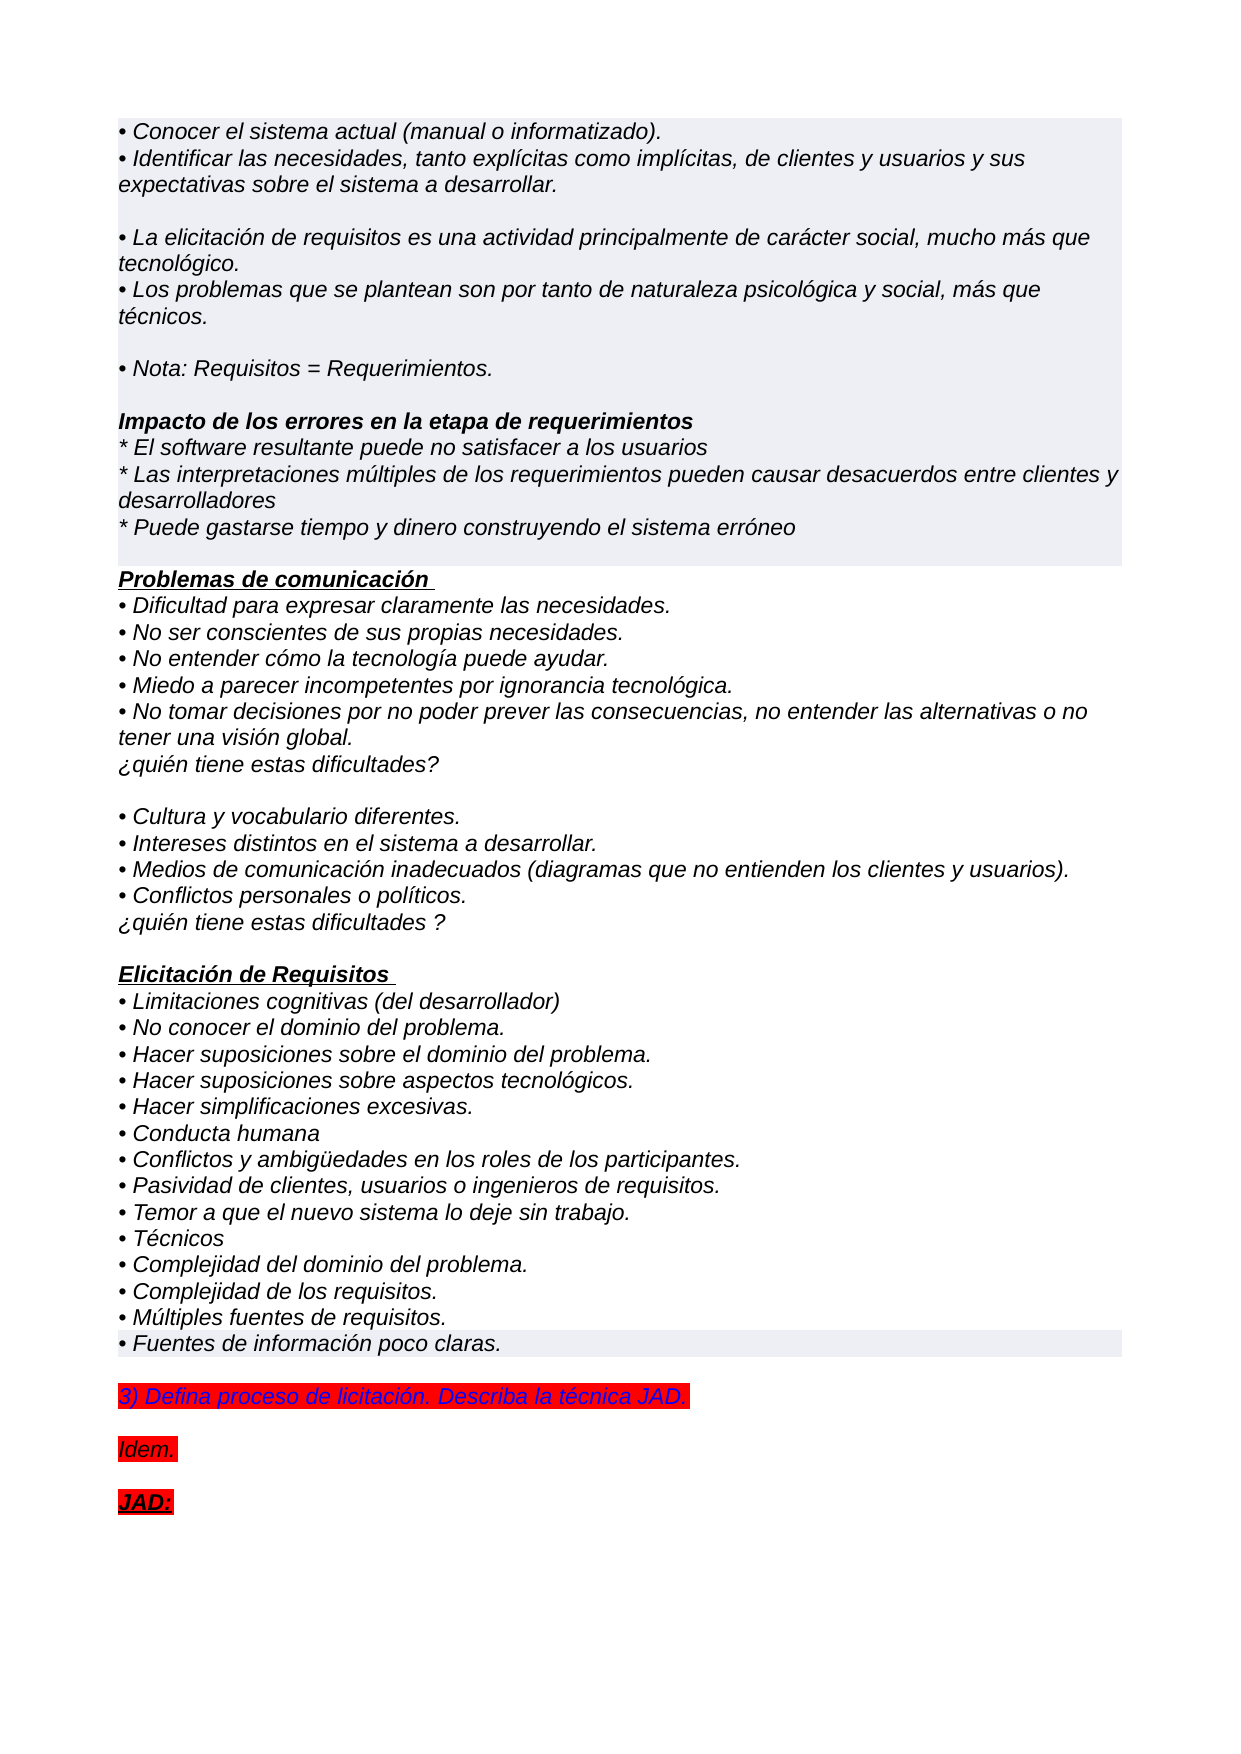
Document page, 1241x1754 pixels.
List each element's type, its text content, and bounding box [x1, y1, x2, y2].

text • Múltiples fuentes de requisitos. [118, 1304, 1122, 1330]
text JAD: [118, 1488, 1122, 1515]
text • Hacer suposiciones sobre aspectos tecnológicos. [118, 1067, 1122, 1093]
text • Identificar las necesidades, tanto explícitas como implícitas, de clientes y usuarios y sus expectativas sobre el sistema a desarrollar. [118, 144, 1122, 197]
text Idem. [118, 1436, 1122, 1462]
text • Complejidad del dominio del problema. [118, 1251, 1122, 1278]
text • Temor a que el nuevo sistema lo deje sin trabajo. [118, 1199, 1122, 1225]
text Problemas de comunicación [118, 566, 1122, 592]
text • No tomar decisiones por no poder prever las consecuencias, no entender las alternativas o no tener una visión global. [118, 698, 1122, 751]
text • Nota: Requisitos = Requerimientos. [118, 355, 1122, 382]
text 3) Defina proceso de licitación. Describa la técnica JAD. [118, 1383, 1122, 1409]
text • Medios de comunicación inadecuados (diagramas que no entienden los clientes y usuarios). [118, 856, 1122, 882]
text • Los problemas que se plantean son por tanto de naturaleza psicológica y social, más que técnicos. [118, 276, 1122, 329]
text • Cultura y vocabulario diferentes. [118, 803, 1122, 830]
text • Pasividad de clientes, usuarios o ingenieros de requisitos. [118, 1172, 1122, 1199]
text • No entender cómo la tecnología puede ayudar. [118, 645, 1122, 672]
text ¿quién tiene estas dificultades ? [118, 909, 1122, 935]
text • Hacer suposiciones sobre el dominio del problema. [118, 1041, 1122, 1067]
text • Hacer simplificaciones excesivas. [118, 1093, 1122, 1119]
text * Puede gastarse tiempo y dinero construyendo el sistema erróneo [118, 513, 1122, 540]
text • Dificultad para expresar claramente las necesidades. [118, 592, 1122, 619]
text • Limitaciones cognitivas (del desarrollador) [118, 988, 1122, 1014]
text • Miedo a parecer incompetentes por ignorancia tecnológica. [118, 672, 1122, 698]
text • Complejidad de los requisitos. [118, 1278, 1122, 1304]
text • Técnicos [118, 1225, 1122, 1251]
text * El software resultante puede no satisfacer a los usuarios [118, 434, 1122, 461]
text • Conducta humana [118, 1119, 1122, 1146]
text • La elicitación de requisitos es una actividad principalmente de carácter social, mucho más que tecnológico. [118, 223, 1122, 276]
text • No conocer el dominio del problema. [118, 1014, 1122, 1041]
text • Conflictos personales o políticos. [118, 882, 1122, 909]
text • No ser conscientes de sus propias necesidades. [118, 619, 1122, 645]
text • Fuentes de información poco claras. [118, 1330, 1122, 1357]
text Elicitación de Requisitos [118, 961, 1122, 988]
text * Las interpretaciones múltiples de los requerimientos pueden causar desacuerdos entre clientes y desarrolladores [118, 461, 1122, 513]
text Impacto de los errores en la etapa de requerimientos [118, 408, 1122, 434]
text • Intereses distintos en el sistema a desarrollar. [118, 830, 1122, 856]
text • Conflictos y ambigüedades en los roles de los participantes. [118, 1146, 1122, 1172]
text • Conocer el sistema actual (manual o informatizado). [118, 118, 1122, 144]
text ¿quién tiene estas dificultades? [118, 751, 1122, 777]
